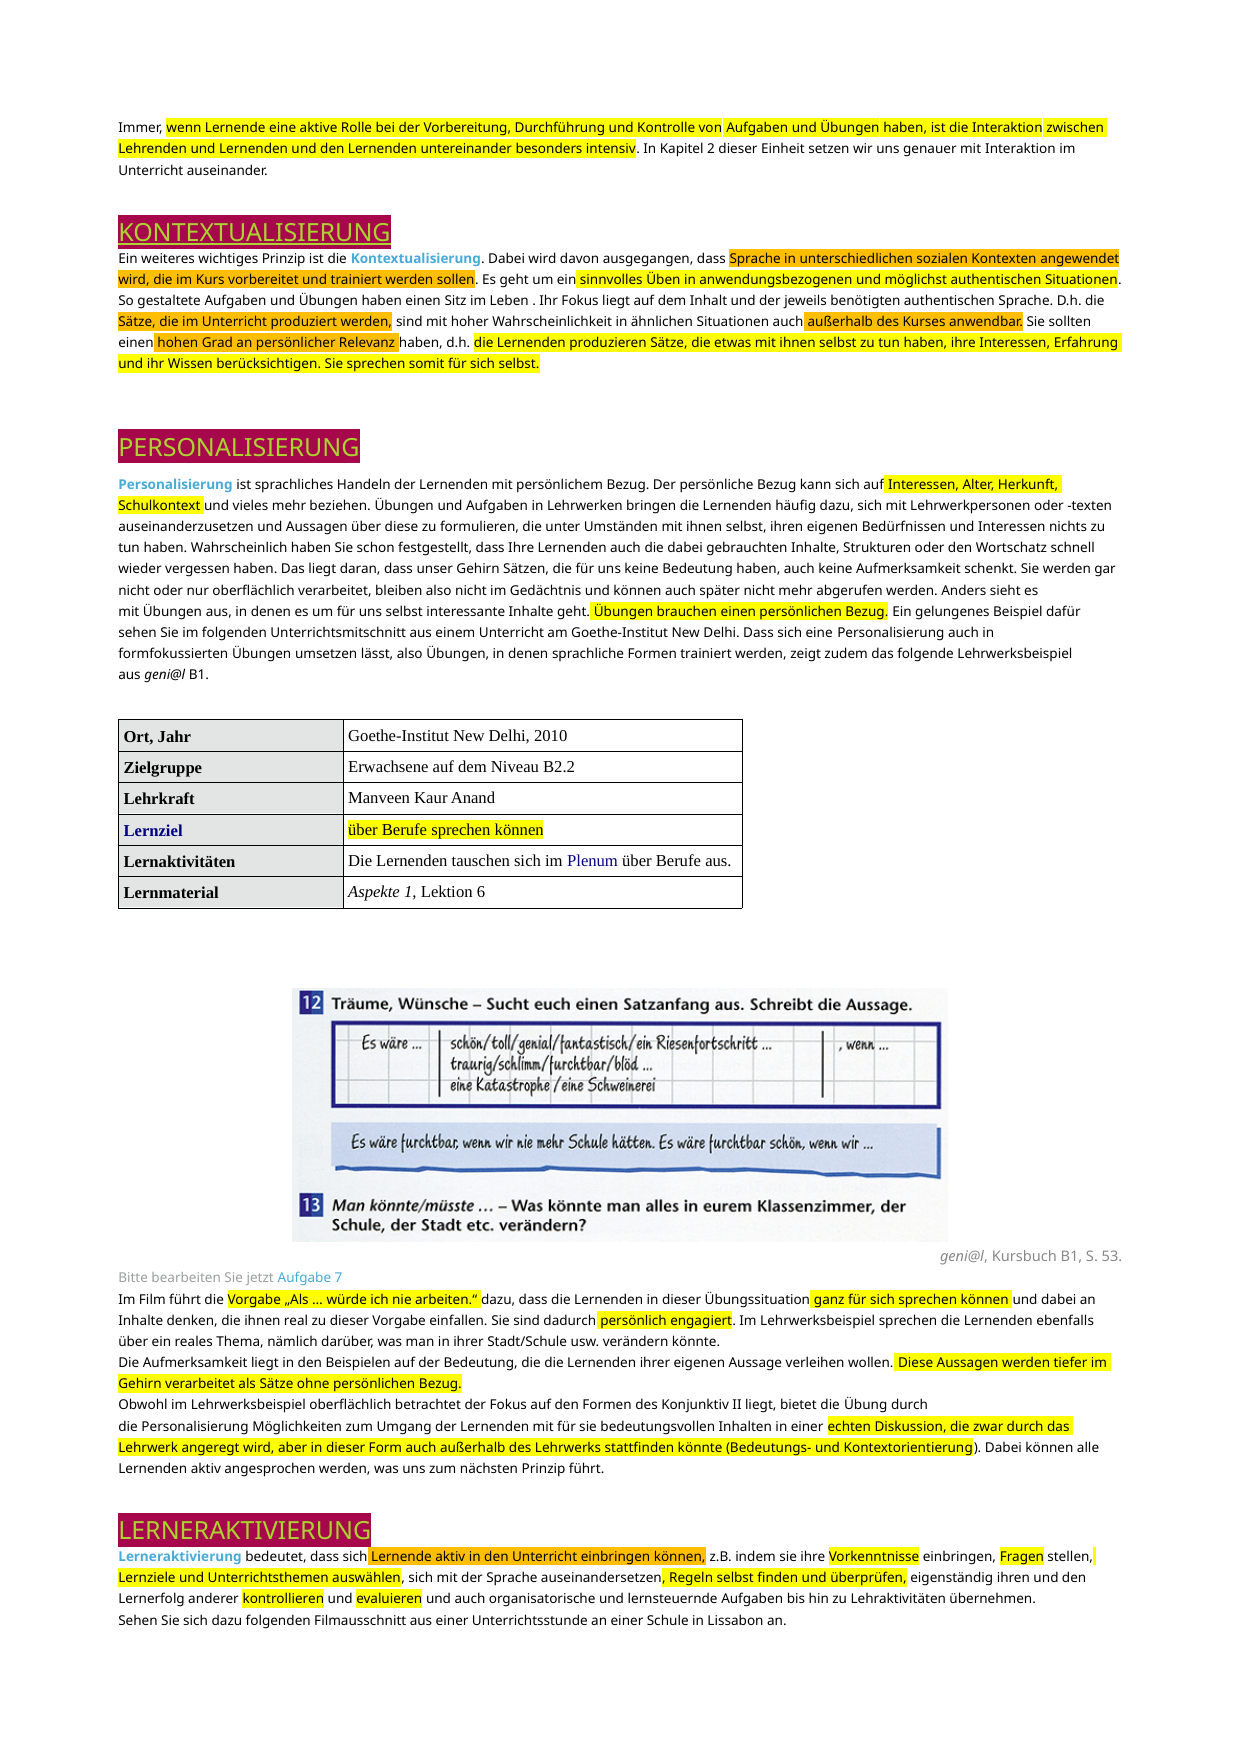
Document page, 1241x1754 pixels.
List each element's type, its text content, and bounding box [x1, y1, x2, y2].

table_cell Aspekte 1, Lektion 6 [344, 877, 742, 907]
table_cell Erwachsene auf dem Niveau B2.2 [344, 752, 742, 782]
table_cell über Berufe sprechen können [344, 815, 742, 845]
text Im Film führt die Vorgabe „Als … würde ich nie arbeiten.“ dazu, dass die Lernenden in dieser Übungssituation ganz für sich sprechen können und dabei an Inhalte denken, die ihnen real zu dieser Vorgabe einfallen. Sie sind dadurch persönlich engagiert. Im Lehrwerksbeispiel sprechen die Lernenden ebenfalls über ein reales Thema, nämlich darüber, was man in ihrer Stadt/Schule usw. verändern könnte. [118, 1289, 1122, 1350]
picture [292, 988, 949, 1242]
text Ein weiteres wichtiges Prinzip ist die Kontextualisierung. Dabei wird davon ausgegangen, dass Sprache in unterschiedlichen sozialen Kontexten angewendet wird, die im Kurs vorbereitet und trainiert werden sollen. Es geht um ein sinnvolles Üben in anwendungsbezogenen und möglichst authentischen Situationen. So gestaltete Aufgaben und Übungen haben einen Sitz im Leben . Ihr Fokus liegt auf dem Inhalt und der jeweils benötigten authentischen Sprache. D.h. die Sätze, die im Unterricht produziert werden, sind mit hoher Wahrscheinlichkeit in ähnlichen Situationen auch außerhalb des Kurses anwendbar. Sie sollten einen hohen Grad an persönlicher Relevanz haben, d.h. die Lernenden produzieren Sätze, die etwas mit ihnen selbst zu tun haben, ihre Interessen, Erfahrung und ihr Wissen berücksichtigen. Sie sprechen somit für sich selbst. [118, 249, 1122, 373]
table_cell Lehrkraft [119, 783, 343, 813]
text Sehen Sie sich dazu folgenden Filmausschnitt aus einer Unterrichtsstunde an einer Schule in Lissabon an. [118, 1610, 1122, 1629]
text Bitte bearbeiten Sie jetzt Aufgabe 7 [118, 1268, 1122, 1287]
table_cell Manveen Kaur Anand [344, 783, 742, 813]
text Lerneraktivierung bedeutet, dass sich Lernende aktiv in den Unterricht einbringen können, z.B. indem sie ihre Vorkenntnisse einbringen, Fragen stellen, Lernziele und Unterrichtsthemen auswählen, sich mit der Sprache auseinandersetzen, Regeln selbst finden und überprüfen, eigenständig ihren und den Lernerfolg anderer kontrollieren und evaluieren und auch organisatorische und lernsteuernde Aufgaben bis hin zu Lehraktivitäten übernehmen. [118, 1547, 1122, 1608]
table_header Ort, Jahr [119, 720, 343, 751]
table_cell Lernziel [119, 815, 343, 845]
subtitle PERSONALISIERUNG [118, 429, 1122, 463]
text Immer, wenn Lernende eine aktive Rolle bei der Vorbereitung, Durchführung und Kontrolle von Aufgaben und Übungen haben, ist die Interaktion zwischen Lehrenden und Lernenden und den Lernenden untereinander besonders intensiv. In Kapitel 2 dieser Einheit setzen wir uns genauer mit Interaktion im Unterricht auseinander. [118, 118, 1122, 179]
subtitle LERNERAKTIVIERUNG [118, 1513, 1122, 1547]
table_cell Lernaktivitäten [119, 846, 343, 876]
text Die Aufmerksamkeit liegt in den Beispielen auf der Bedeutung, die die Lernenden ihrer eigenen Aussage verleihen wollen. Diese Aussagen werden tiefer im Gehirn verarbeitet als Sätze ohne persönlichen Bezug. [118, 1353, 1122, 1393]
table_cell Lernmaterial [119, 877, 343, 907]
text Personalisierung ist sprachliches Handeln der Lernenden mit persönlichem Bezug. Der persönliche Bezug kann sich auf Interessen, Alter, Herkunft, Schulkontext und vieles mehr beziehen. Übungen und Aufgaben in Lehrwerken bringen die Lernenden häufig dazu, sich mit Lehrwerkpersonen oder -texten auseinanderzusetzen und Aussagen über diese zu formulieren, die unter Umständen mit ihnen selbst, ihren eigenen Bedürfnissen und Interessen nichts zu tun haben. Wahrscheinlich haben Sie schon festgestellt, dass Ihre Lernenden auch die dabei gebrauchten Inhalte, Strukturen oder den Wortschatz schnell wieder vergessen haben. Das liegt daran, dass unser Gehirn Sätzen, die für uns keine Bedeutung haben, auch keine Aufmerksamkeit schenkt. Sie werden gar nicht oder nur oberflächlich verarbeitet, bleiben also nicht im Gedächtnis und können auch später nicht mehr abgerufen werden. Anders sieht es mit Übungen aus, in denen es um für uns selbst interessante Inhalte geht. Übungen brauchen einen persönlichen Bezug. Ein gelungenes Beispiel dafür sehen Sie im folgenden Unterrichtsmitschnitt aus einem Unterricht am Goethe-Institut New Delhi. Dass sich eine Personalisierung auch in formfokussierten Übungen umsetzen lässt, also Übungen, in denen sprachliche Formen trainiert werden, zeigt zudem das folgende Lehrwerksbeispiel aus geni@l B1. [118, 475, 1122, 684]
table_cell Zielgruppe [119, 752, 343, 782]
table_header Goethe-Institut New Delhi, 2010 [344, 720, 742, 751]
table_cell Die Lernenden tauschen sich im Plenum über Berufe aus. [344, 846, 742, 876]
text geni@l, Kursbuch B1, S. 53. [118, 1246, 1122, 1266]
text Obwohl im Lehrwerksbeispiel oberflächlich betrachtet der Fokus auf den Formen des Konjunktiv II liegt, bietet die Übung durch die Personalisierung Möglichkeiten zum Umgang der Lernenden mit für sie bedeutungsvollen Inhalten in einer echten Diskussion, die zwar durch das Lehrwerk angeregt wird, aber in dieser Form auch außerhalb des Lehrwerks stattfinden könnte (Bedeutungs- und Kontextorientierung). Dabei können alle Lernenden aktiv angesprochen werden, was uns zum nächsten Prinzip führt. [118, 1395, 1122, 1477]
subtitle KONTEXTUALISIERUNG [118, 214, 1122, 249]
